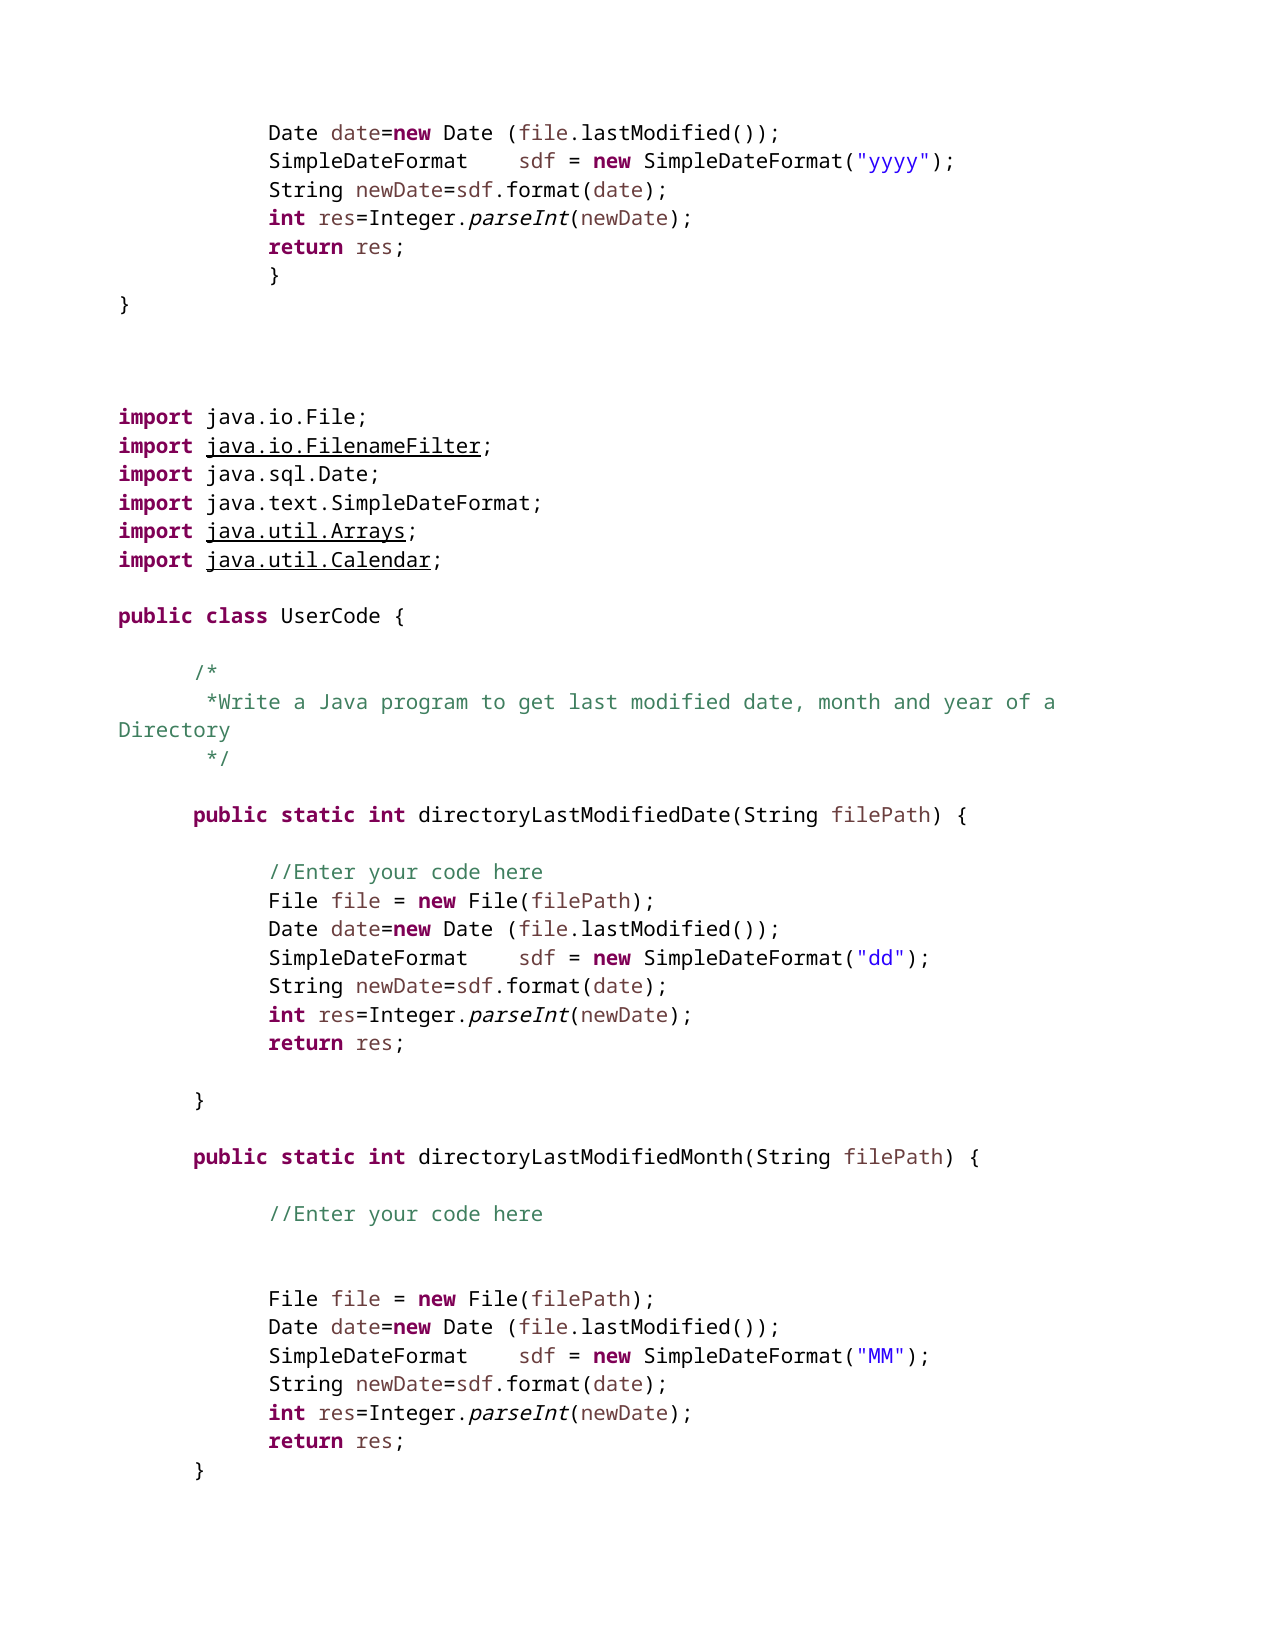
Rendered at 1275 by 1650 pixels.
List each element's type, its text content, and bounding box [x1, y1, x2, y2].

text } [118, 289, 1157, 317]
text String newDate=sdf.format(date); [118, 1369, 1157, 1398]
text int res=Integer.parseInt(newDate); [118, 1000, 1157, 1028]
text public static int directoryLastModifiedDate(String filePath) { [118, 801, 1157, 829]
text return res; [118, 232, 1157, 260]
text import java.util.Calendar; [118, 545, 1157, 573]
text Date date=new Date (file.lastModified()); [118, 118, 1157, 147]
text SimpleDateFormat sdf = new SimpleDateFormat("MM"); [118, 1341, 1157, 1369]
text //Enter your code here [118, 857, 1157, 886]
text int res=Integer.parseInt(newDate); [118, 203, 1157, 232]
text *Write a Java program to get last modified date, month and year of a Directory [118, 687, 1157, 744]
text String newDate=sdf.format(date); [118, 175, 1157, 203]
text SimpleDateFormat sdf = new SimpleDateFormat("dd"); [118, 943, 1157, 971]
text return res; [118, 1028, 1157, 1057]
text public static int directoryLastModifiedMonth(String filePath) { [118, 1142, 1157, 1170]
text return res; [118, 1426, 1157, 1455]
text } [118, 260, 1157, 289]
text File file = new File(filePath); [118, 1284, 1157, 1312]
text String newDate=sdf.format(date); [118, 971, 1157, 1000]
text File file = new File(filePath); [118, 886, 1157, 914]
text } [118, 1085, 1157, 1113]
text import java.text.SimpleDateFormat; [118, 488, 1157, 516]
text int res=Integer.parseInt(newDate); [118, 1398, 1157, 1426]
text } [118, 1455, 1157, 1483]
text Date date=new Date (file.lastModified()); [118, 914, 1157, 943]
text import java.sql.Date; [118, 459, 1157, 488]
text import java.io.File; [118, 402, 1157, 431]
text import java.util.Arrays; [118, 516, 1157, 545]
text import java.io.FilenameFilter; [118, 431, 1157, 459]
text //Enter your code here [118, 1199, 1157, 1227]
text public class UserCode { [118, 602, 1157, 630]
text SimpleDateFormat sdf = new SimpleDateFormat("yyyy"); [118, 147, 1157, 175]
text /* [118, 658, 1157, 687]
text */ [118, 744, 1157, 772]
text Date date=new Date (file.lastModified()); [118, 1312, 1157, 1341]
